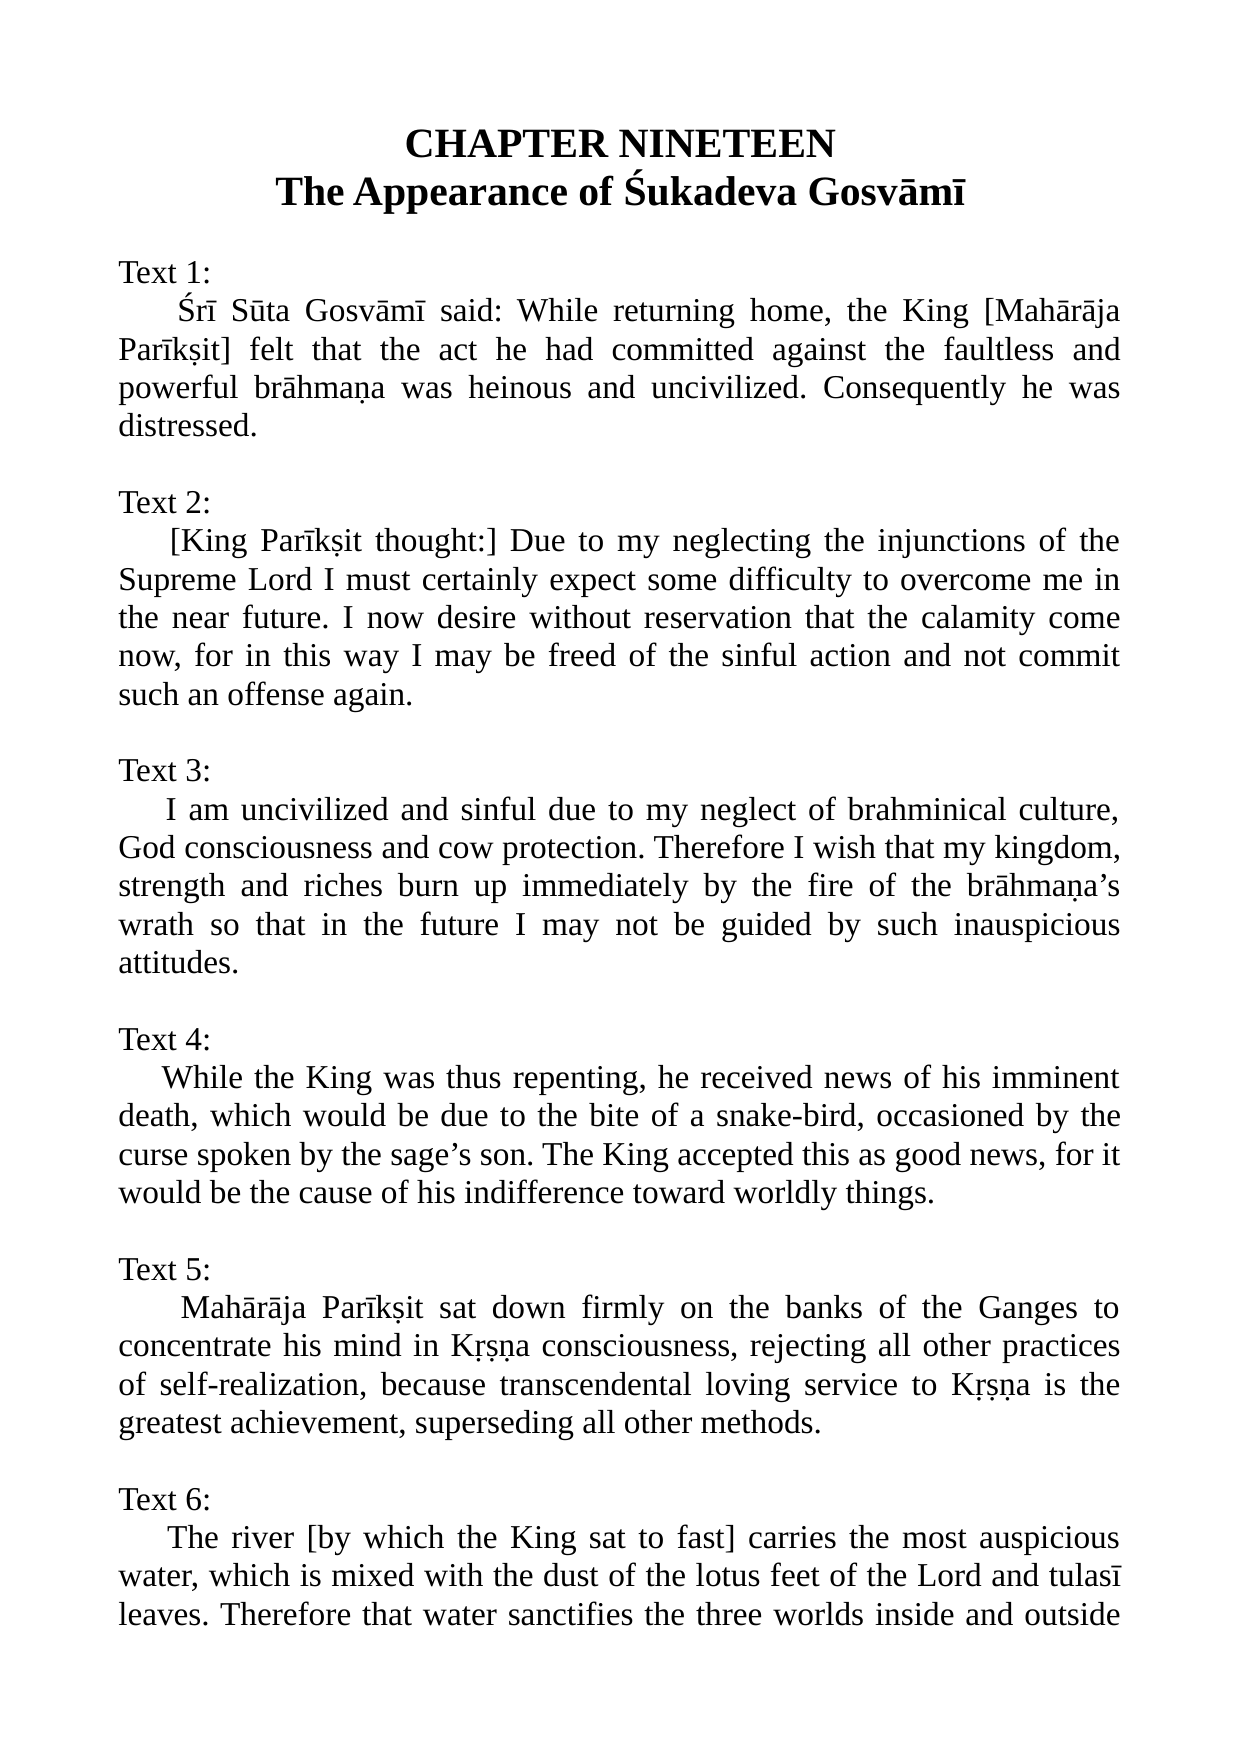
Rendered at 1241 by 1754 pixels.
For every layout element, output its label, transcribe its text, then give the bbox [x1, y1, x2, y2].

text Text 6: [118, 1479, 1122, 1517]
text Text 4: [118, 1019, 1122, 1057]
text While the King was thus repenting, he received news of his imminent death, which would be due to the bite of a snake-bird, occasioned by the curse spoken by the sage’s son. The King accepted this as good news, for it would be the cause of his indifference toward worldly things. [118, 1057, 1122, 1211]
text The Appearance of Śukadeva Gosvāmī [118, 166, 1122, 214]
text [King Parīkṣit thought:] Due to my neglecting the injunctions of the Supreme Lord I must certainly expect some difficulty to overcome me in the near future. I now desire without reservation that the calamity come now, for in this way I may be freed of the sinful action and not commit such an offense again. [118, 521, 1122, 712]
text The river [by which the King sat to fast] carries the most auspicious water, which is mixed with the dust of the lotus feet of the Lord and tulasī leaves. Therefore that water sanctifies the three worlds inside and outside [118, 1517, 1122, 1632]
text Śrī Sūta Gosvāmī said: While returning home, the King [Mahārāja Parīkṣit] felt that the act he had committed against the faultless and powerful brāhmaṇa was heinous and uncivilized. Consequently he was distressed. [118, 291, 1122, 444]
text Mahārāja Parīkṣit sat down firmly on the banks of the Ganges to concentrate his mind in Kṛṣṇa consciousness, rejecting all other practices of self-realization, because transcendental loving service to Kṛṣṇa is the greatest achievement, superseding all other methods. [118, 1287, 1122, 1441]
text Text 1: [118, 252, 1122, 291]
text CHAPTER NINETEEN [118, 118, 1122, 166]
text Text 3: [118, 751, 1122, 789]
text Text 2: [118, 482, 1122, 521]
text Text 5: [118, 1249, 1122, 1287]
text I am uncivilized and sinful due to my neglect of brahminical culture, God consciousness and cow protection. Therefore I wish that my kingdom, strength and riches burn up immediately by the fire of the brāhmaṇa’s wrath so that in the future I may not be guided by such inauspicious attitudes. [118, 789, 1122, 981]
